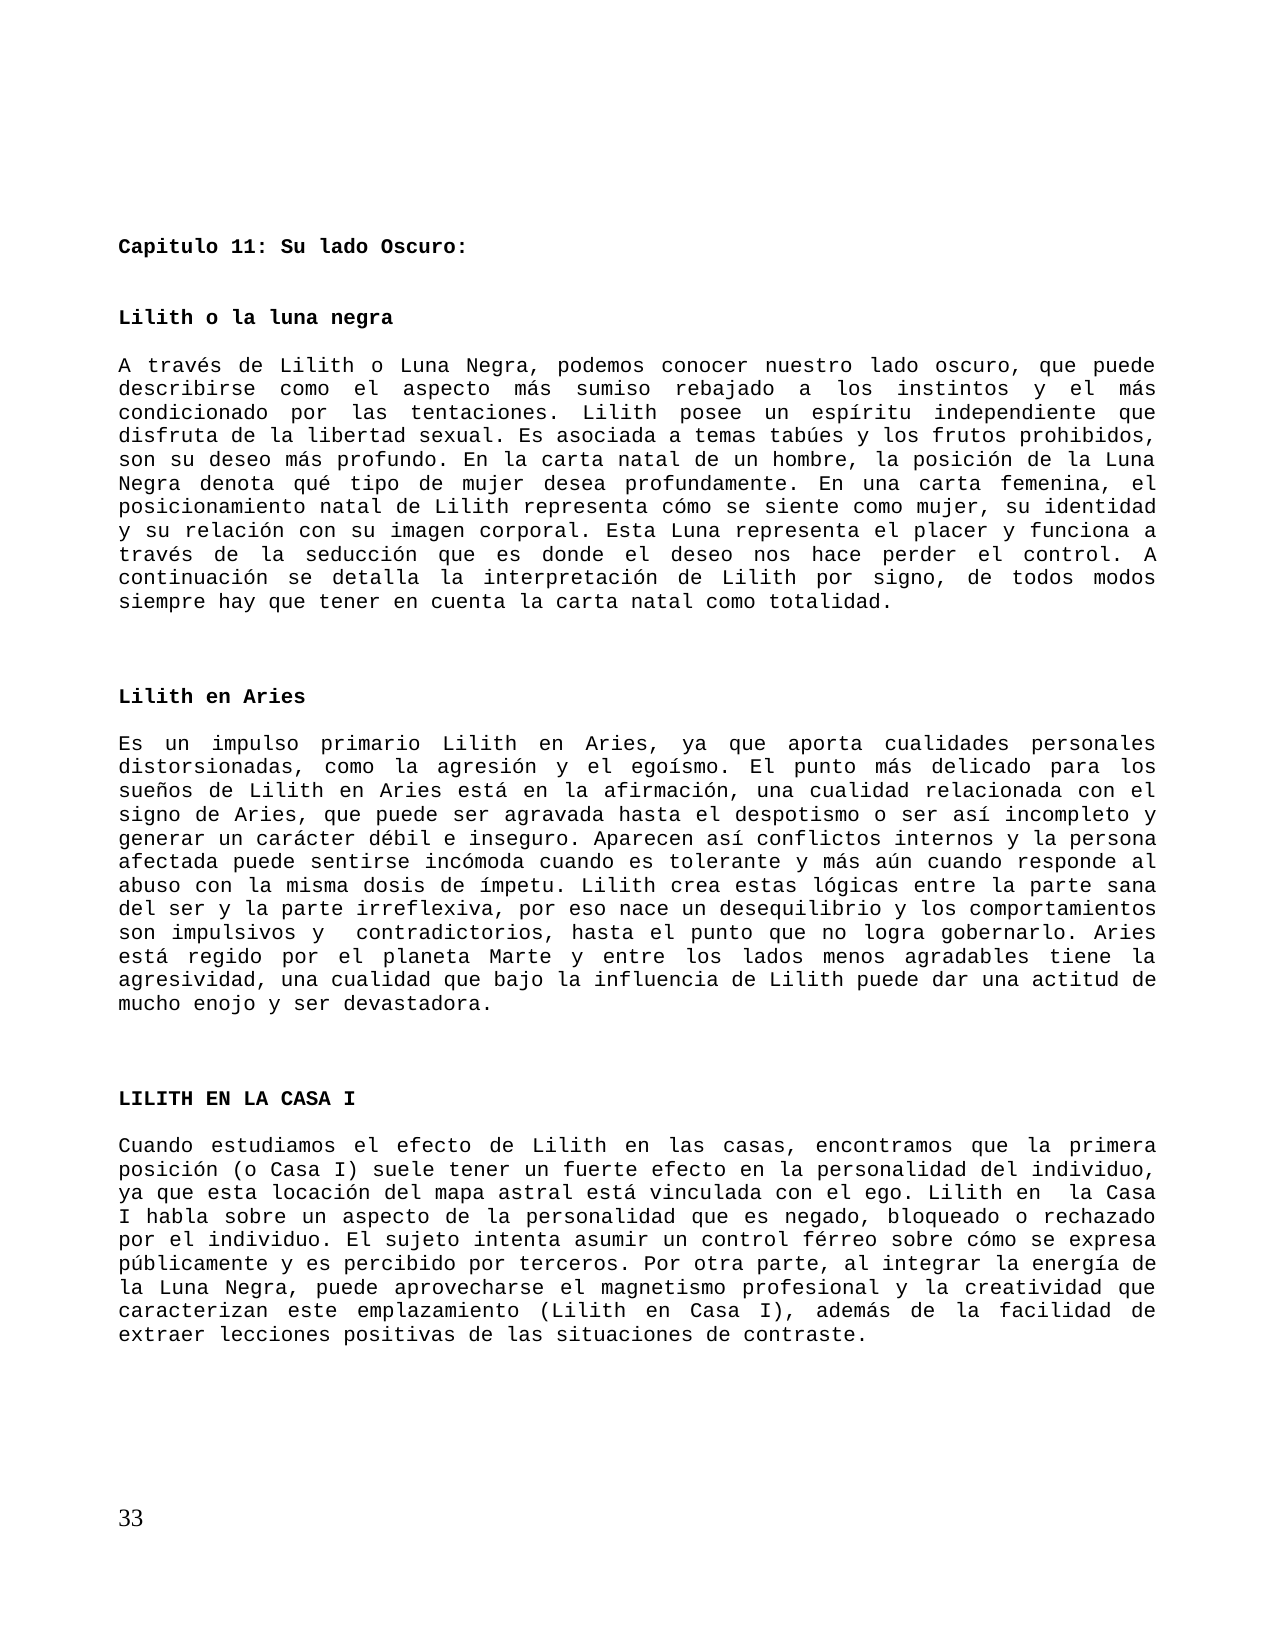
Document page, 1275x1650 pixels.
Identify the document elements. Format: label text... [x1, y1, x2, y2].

text Lilith en Aries [118, 686, 1157, 709]
text LILITH EN LA CASA I [118, 1088, 1157, 1111]
text A través de Lilith o Luna Negra, podemos conocer nuestro lado oscuro, que puede describirse como el aspecto más sumiso rebajado a los instintos y el más condicionado por las tentaciones. Lilith posee un espíritu independiente que disfruta de la libertad sexual. Es asociada a temas tabúes y los frutos prohibidos, son su deseo más profundo. En la carta natal de un hombre, la posición de la Luna Negra denota qué tipo de mujer desea profundamente. En una carta femenina, el posicionamiento natal de Lilith representa cómo se siente como mujer, su identidad y su relación con su imagen corporal. Esta Luna representa el placer y funciona a través de la seducción que es donde el deseo nos hace perder el control. A continuación se detalla la interpretación de Lilith por signo, de todos modos siempre hay que tener en cuenta la carta natal como totalidad. [118, 354, 1157, 615]
text Capitulo 11: Su lado Oscuro: [118, 236, 1157, 260]
text Lilith o la luna negra [118, 307, 1157, 331]
text Cuando estudiamos el efecto de Lilith en las casas, encontramos que la primera posición (o Casa I) suele tener un fuerte efecto en la personalidad del individuo, ya que esta locación del mapa astral está vinculada con el ego. Lilith en la Casa I habla sobre un aspecto de la personalidad que es negado, bloqueado o rechazado por el individuo. El sujeto intenta asumir un control férreo sobre cómo se expresa públicamente y es percibido por terceros. Por otra parte, al integrar la energía de la Luna Negra, puede aprovecharse el magnetismo profesional y la creatividad que caracterizan este emplazamiento (Lilith en Casa I), además de la facilidad de extraer lecciones positivas de las situaciones de contraste. [118, 1135, 1157, 1348]
text Es un impulso primario Lilith en Aries, ya que aporta cualidades personales distorsionadas, como la agresión y el egoísmo. El punto más delicado para los sueños de Lilith en Aries está en la afirmación, una cualidad relacionada con el signo de Aries, que puede ser agravada hasta el despotismo o ser así incompleto y generar un carácter débil e inseguro. Aparecen así conflictos internos y la persona afectada puede sentirse incómoda cuando es tolerante y más aún cuando responde al abuso con la misma dosis de ímpetu. Lilith crea estas lógicas entre la parte sana del ser y la parte irreflexiva, por eso nace un desequilibrio y los comportamientos son impulsivos y contradictorios, hasta el punto que no logra gobernarlo. Aries está regido por el planeta Marte y entre los lados menos agradables tiene la agresividad, una cualidad que bajo la influencia de Lilith puede dar una actitud de mucho enojo y ser devastadora. [118, 733, 1157, 1017]
